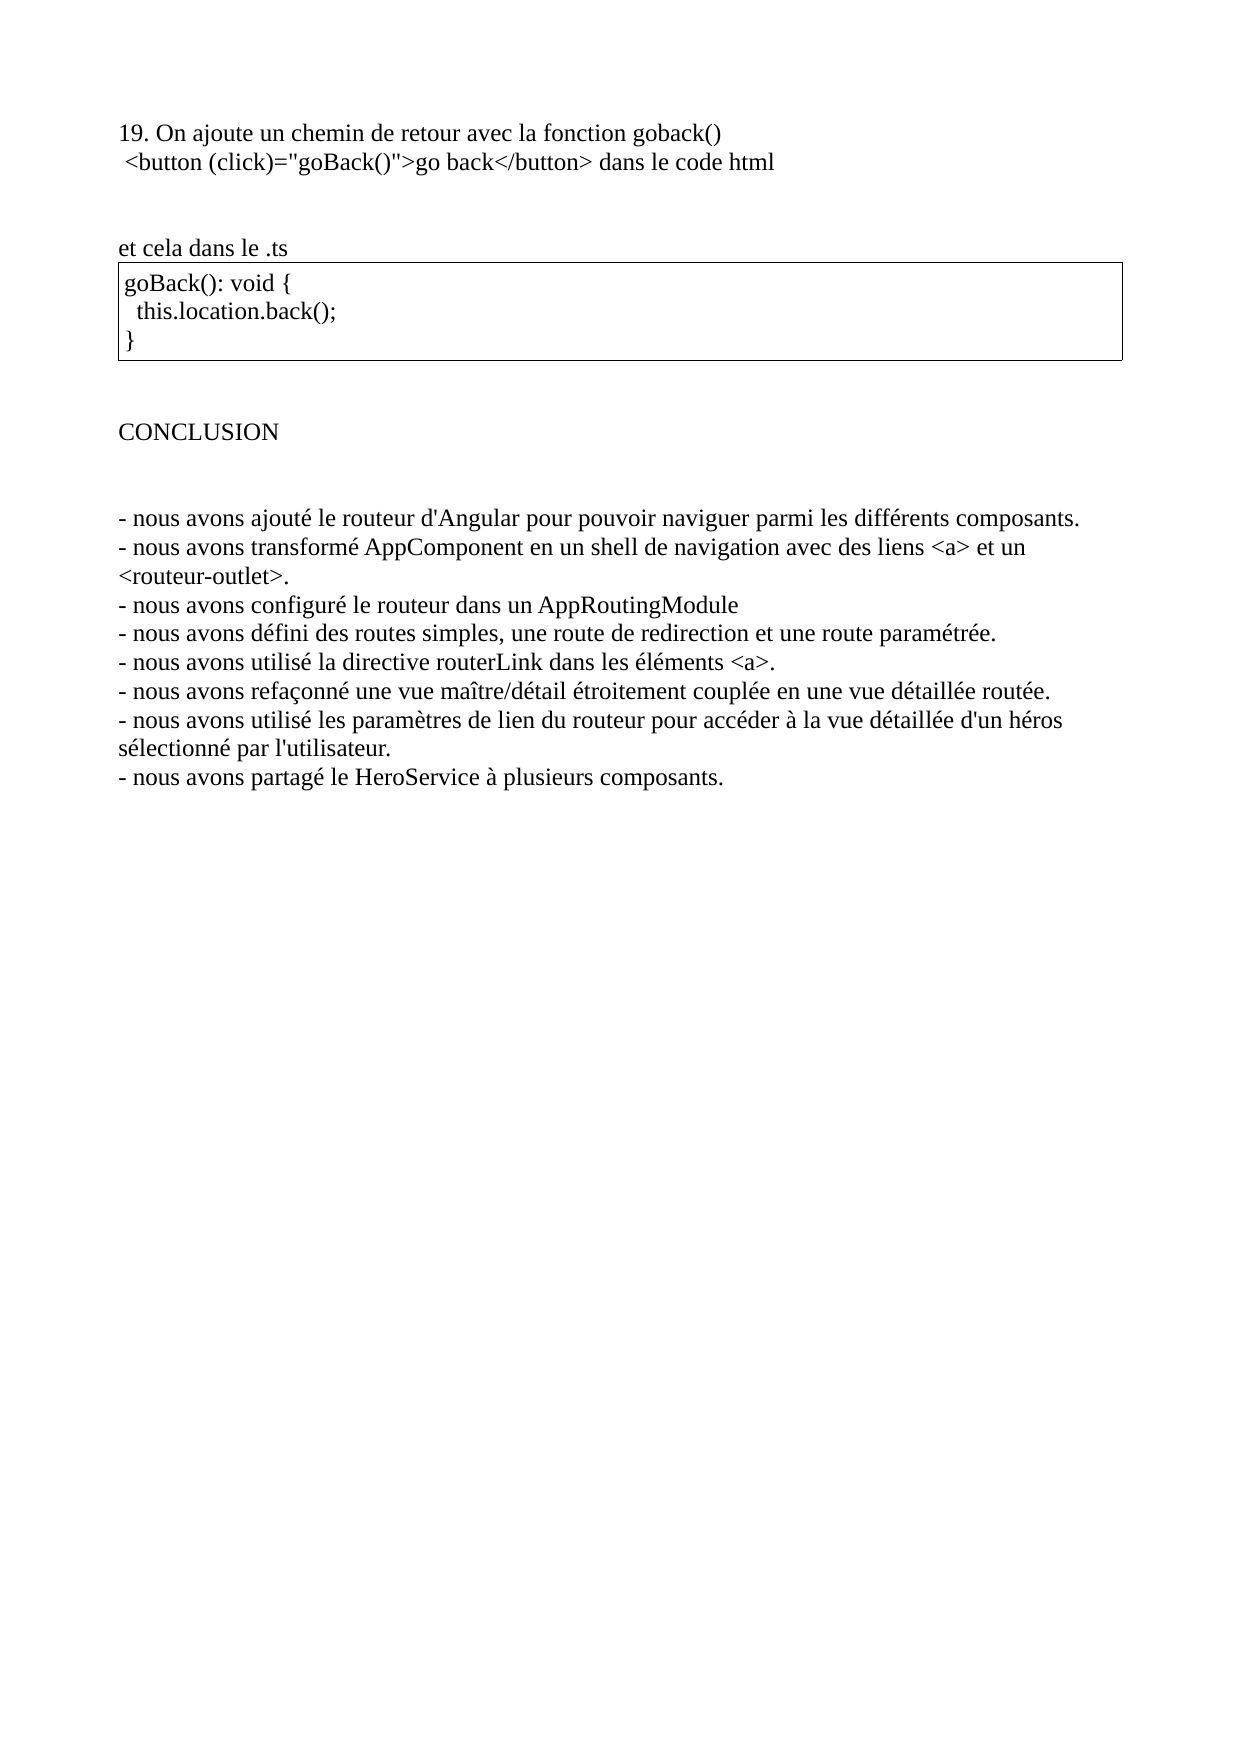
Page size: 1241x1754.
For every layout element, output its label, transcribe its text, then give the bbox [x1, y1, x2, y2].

text - nous avons refaçonné une vue maître/détail étroitement couplée en une vue détaillée routée. [118, 676, 1122, 705]
text 19. On ajoute un chemin de retour avec la fonction goback() [118, 118, 1122, 147]
text - nous avons partagé le HeroService à plusieurs composants. [118, 762, 1122, 791]
text CONCLUSION [118, 417, 1122, 446]
text - nous avons transformé AppComponent en un shell de navigation avec des liens <a> et un <routeur-outlet>. [118, 532, 1122, 590]
text et cela dans le .ts [118, 233, 1122, 262]
text - nous avons utilisé les paramètres de lien du routeur pour accéder à la vue détaillée d'un héros sélectionné par l'utilisateur. [118, 705, 1122, 762]
text - nous avons configuré le routeur dans un AppRoutingModule [118, 590, 1122, 618]
text <button (click)="goBack()">go back</button> dans le code html [118, 147, 1122, 176]
table_header goBack(): void { this.location.back(); } [119, 263, 1122, 360]
text - nous avons défini des routes simples, une route de redirection et une route paramétrée. [118, 618, 1122, 647]
text - nous avons ajouté le routeur d'Angular pour pouvoir naviguer parmi les différents composants. [118, 503, 1122, 532]
text - nous avons utilisé la directive routerLink dans les éléments <a>. [118, 647, 1122, 676]
